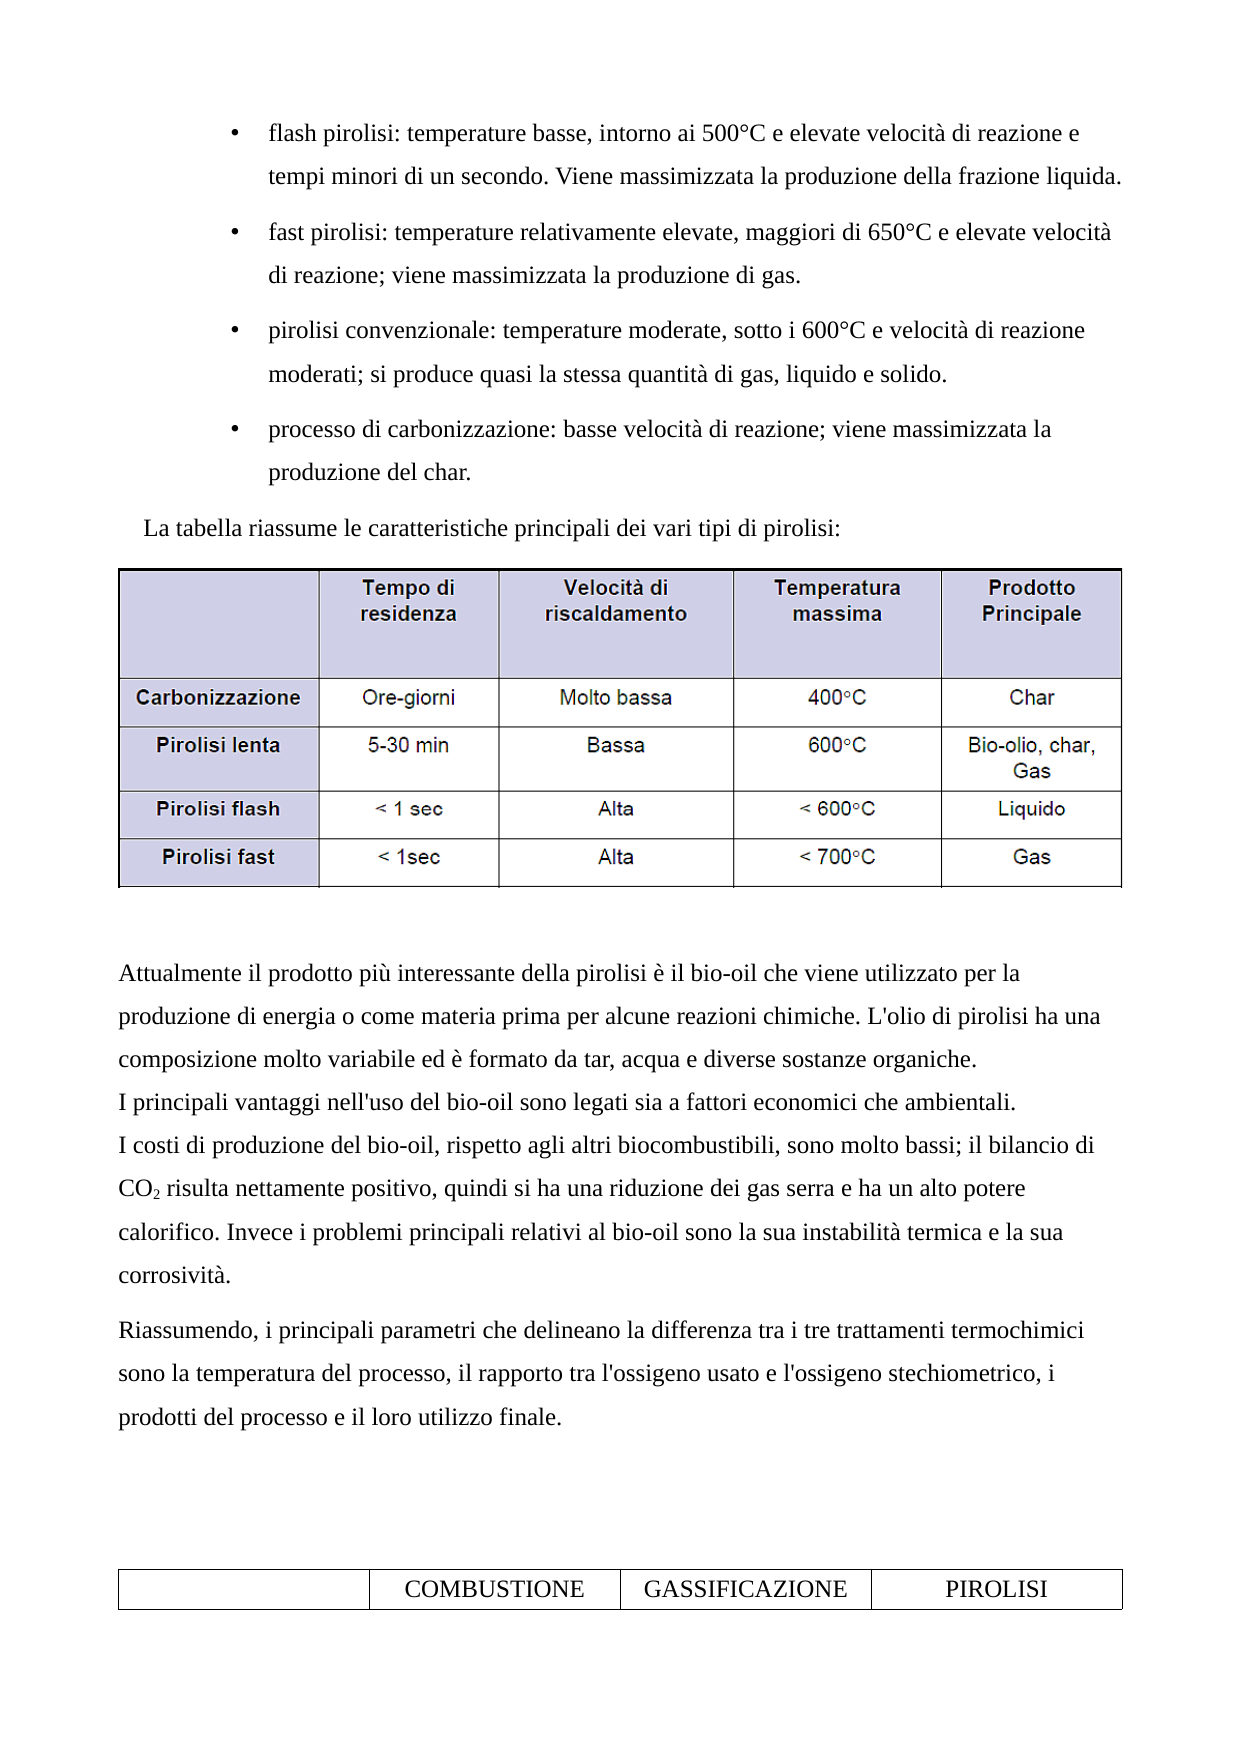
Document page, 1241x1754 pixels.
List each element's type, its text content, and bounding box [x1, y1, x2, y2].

table_header GASSIFICAZIONE [621, 1570, 871, 1609]
table_header COMBUSTIONE [370, 1570, 620, 1609]
text Attualmente il prodotto più interessante della pirolisi è il bio-oil che viene utilizzato per la produzione di energia o come materia prima per alcune reazioni chimiche. L'olio di pirolisi ha una composizione molto variabile ed è formato da tar, acqua e diverse sostanze organiche. [118, 958, 1122, 1073]
list processo di carbonizzazione: basse velocità di reazione; viene massimizzata la produzione del char. [231, 414, 1122, 486]
text Riassumendo, i principali parametri che delineano la differenza tra i tre trattamenti termochimici sono la temperatura del processo, il rapporto tra l'ossigeno usato e l'ossigeno stechiometrico, i prodotti del processo e il loro utilizzo finale. [118, 1315, 1122, 1430]
text I principali vantaggi nell'uso del bio-oil sono legati sia a fattori economici che ambientali. [118, 1087, 1122, 1116]
text La tabella riassume le caratteristiche principali dei vari tipi di pirolisi: [118, 513, 1122, 542]
table_header PIROLISI [872, 1570, 1122, 1609]
list pirolisi convenzionale: temperature moderate, sotto i 600°C e velocità di reazione moderati; si produce quasi la stessa quantità di gas, liquido e solido. [231, 316, 1122, 387]
list flash pirolisi: temperature basse, intorno ai 500°C e elevate velocità di reazione e tempi minori di un secondo. Viene massimizzata la produzione della frazione liquida. [231, 118, 1122, 190]
table_header [119, 1570, 369, 1609]
list fast pirolisi: temperature relativamente elevate, maggiori di 650°C e elevate velocità di reazione; viene massimizzata la produzione di gas. [231, 217, 1122, 289]
picture [118, 568, 1123, 888]
text I costi di produzione del bio-oil, rispetto agli altri biocombustibili, sono molto bassi; il bilancio di CO2 risulta nettamente positivo, quindi si ha una riduzione dei gas serra e ha un alto potere calorifico. Invece i problemi principali relativi al bio-oil sono la sua instabilità termica e la sua corrosività. [118, 1130, 1122, 1288]
